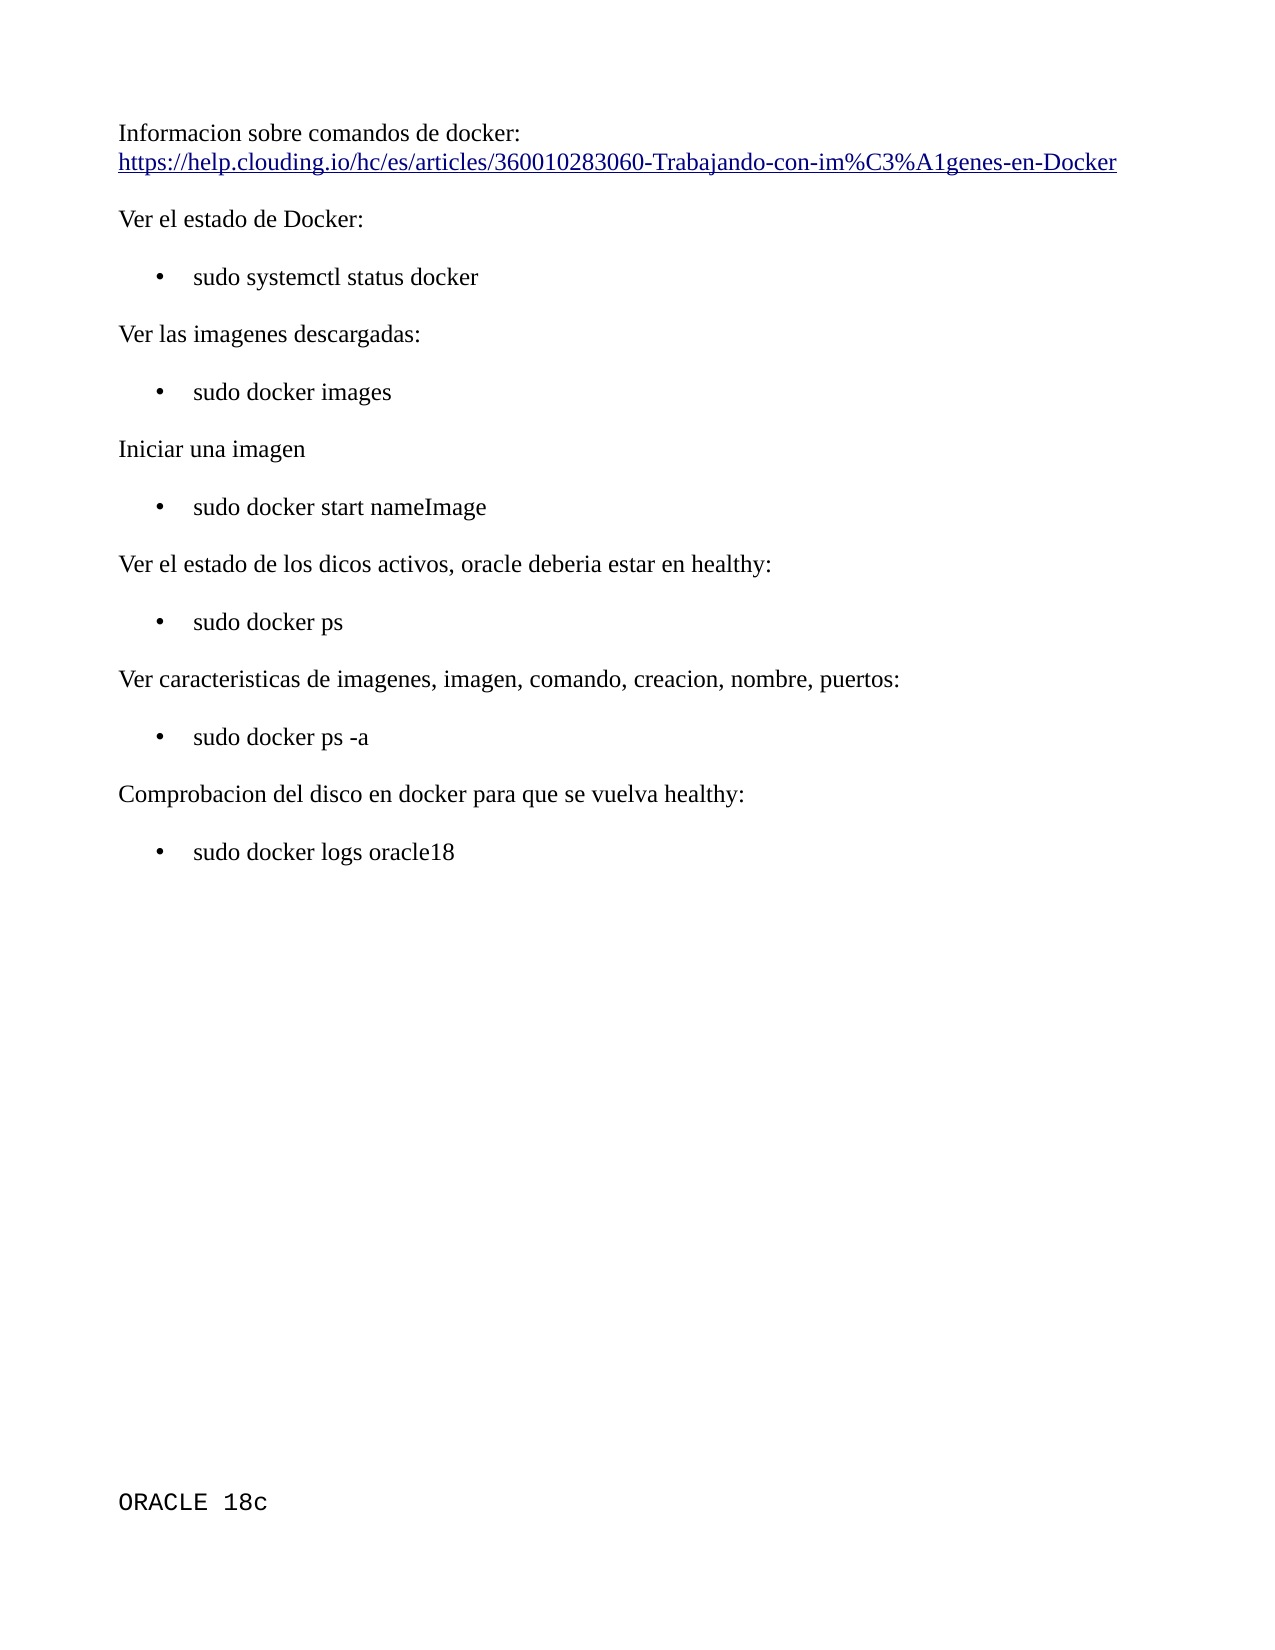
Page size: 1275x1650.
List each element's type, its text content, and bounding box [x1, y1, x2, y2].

text Comprobacion del disco en docker para que se vuelva healthy: [118, 779, 1157, 808]
text Informacion sobre comandos de docker: https://help.clouding.io/hc/es/articles/360010283060-Trabajando-con-im%C3%A1genes-en-Docker [118, 118, 1157, 176]
list sudo systemctl status docker [156, 262, 1157, 291]
text Ver el estado de Docker: [118, 204, 1157, 233]
list sudo docker ps [156, 607, 1157, 636]
list sudo docker ps -a [156, 722, 1157, 751]
list sudo docker images [156, 377, 1157, 406]
text ORACLE 18c [118, 1489, 1157, 1518]
text Ver las imagenes descargadas: [118, 319, 1157, 348]
text Iniciar una imagen [118, 434, 1157, 463]
text Ver caracteristicas de imagenes, imagen, comando, creacion, nombre, puertos: [118, 664, 1157, 693]
text Ver el estado de los dicos activos, oracle deberia estar en healthy: [118, 549, 1157, 578]
list sudo docker logs oracle18 [156, 837, 1157, 866]
list sudo docker start nameImage [156, 492, 1157, 521]
